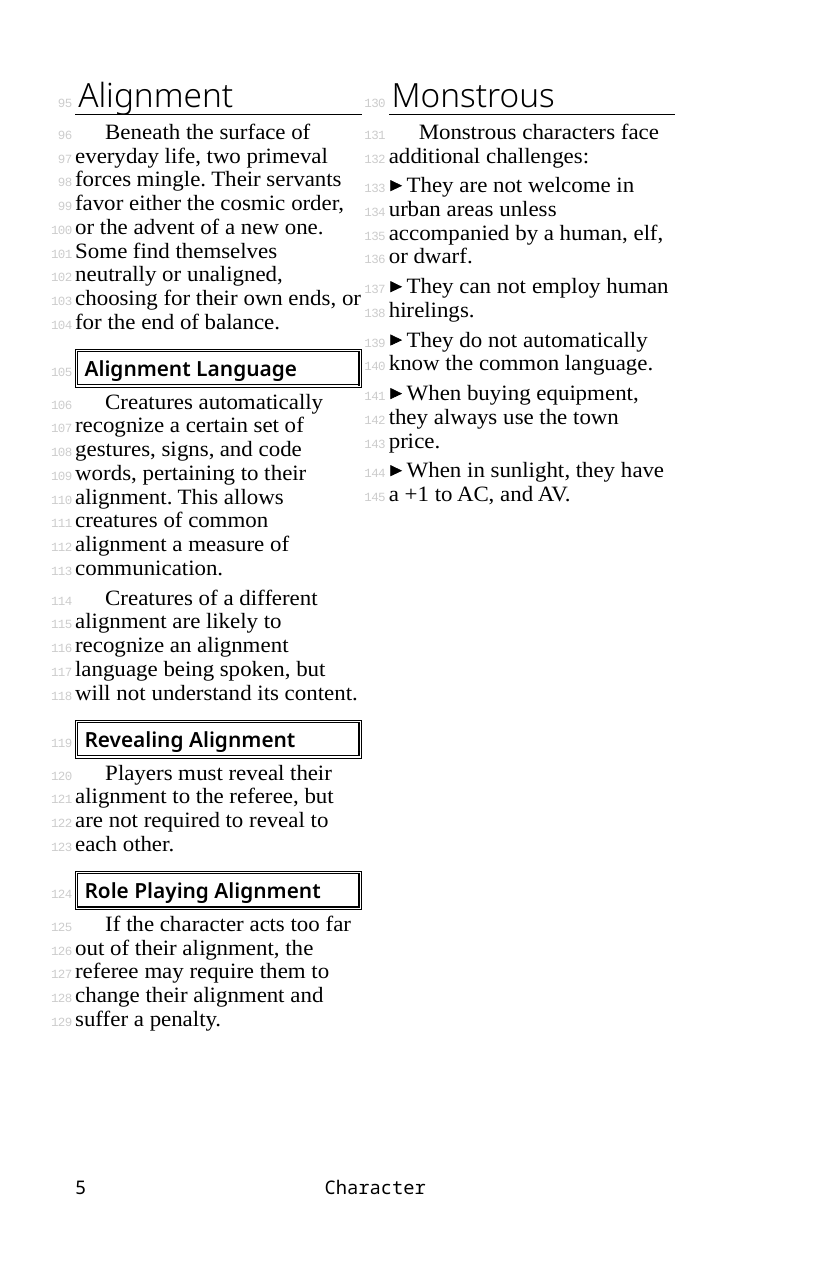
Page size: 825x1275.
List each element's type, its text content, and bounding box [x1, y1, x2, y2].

subtitle Monstrous [388, 75, 675, 114]
list When in sunlight, they have a +1 to AC, and AV. [388, 459, 675, 506]
text Beneath the surface of everyday life, two primeval forces mingle. Their servants favor either the cosmic order, or the advent of a new one. Some find themselves neutrally or unaligned, choosing for their own ends, or for the end of balance. [75, 120, 362, 334]
list They can not employ human hirelings. [388, 275, 675, 322]
text Monstrous characters face additional challenges: [388, 120, 675, 168]
text Creatures automatically recognize a certain set of gestures, signs, and code words, pertaining to their alignment. This allows creatures of common alignment a measure of communication. [75, 390, 362, 580]
list They do not automatically know the common language. [388, 328, 675, 376]
list They are not welcome in urban areas unless accompanied by a human, elf, or dwarf. [388, 174, 675, 269]
subtitle Alignment [75, 75, 362, 114]
list When buying equipment, they always use the town price. [388, 382, 675, 453]
text If the character acts too far out of their alignment, the referee may require them to change their alignment and suffer a penalty. [75, 912, 362, 1031]
text Players must reveal their alignment to the referee, but are not required to reveal to each other. [75, 761, 362, 856]
text Creatures of a different alignment are likely to recognize an alignment language being spoken, but will not understand its content. [75, 586, 362, 705]
